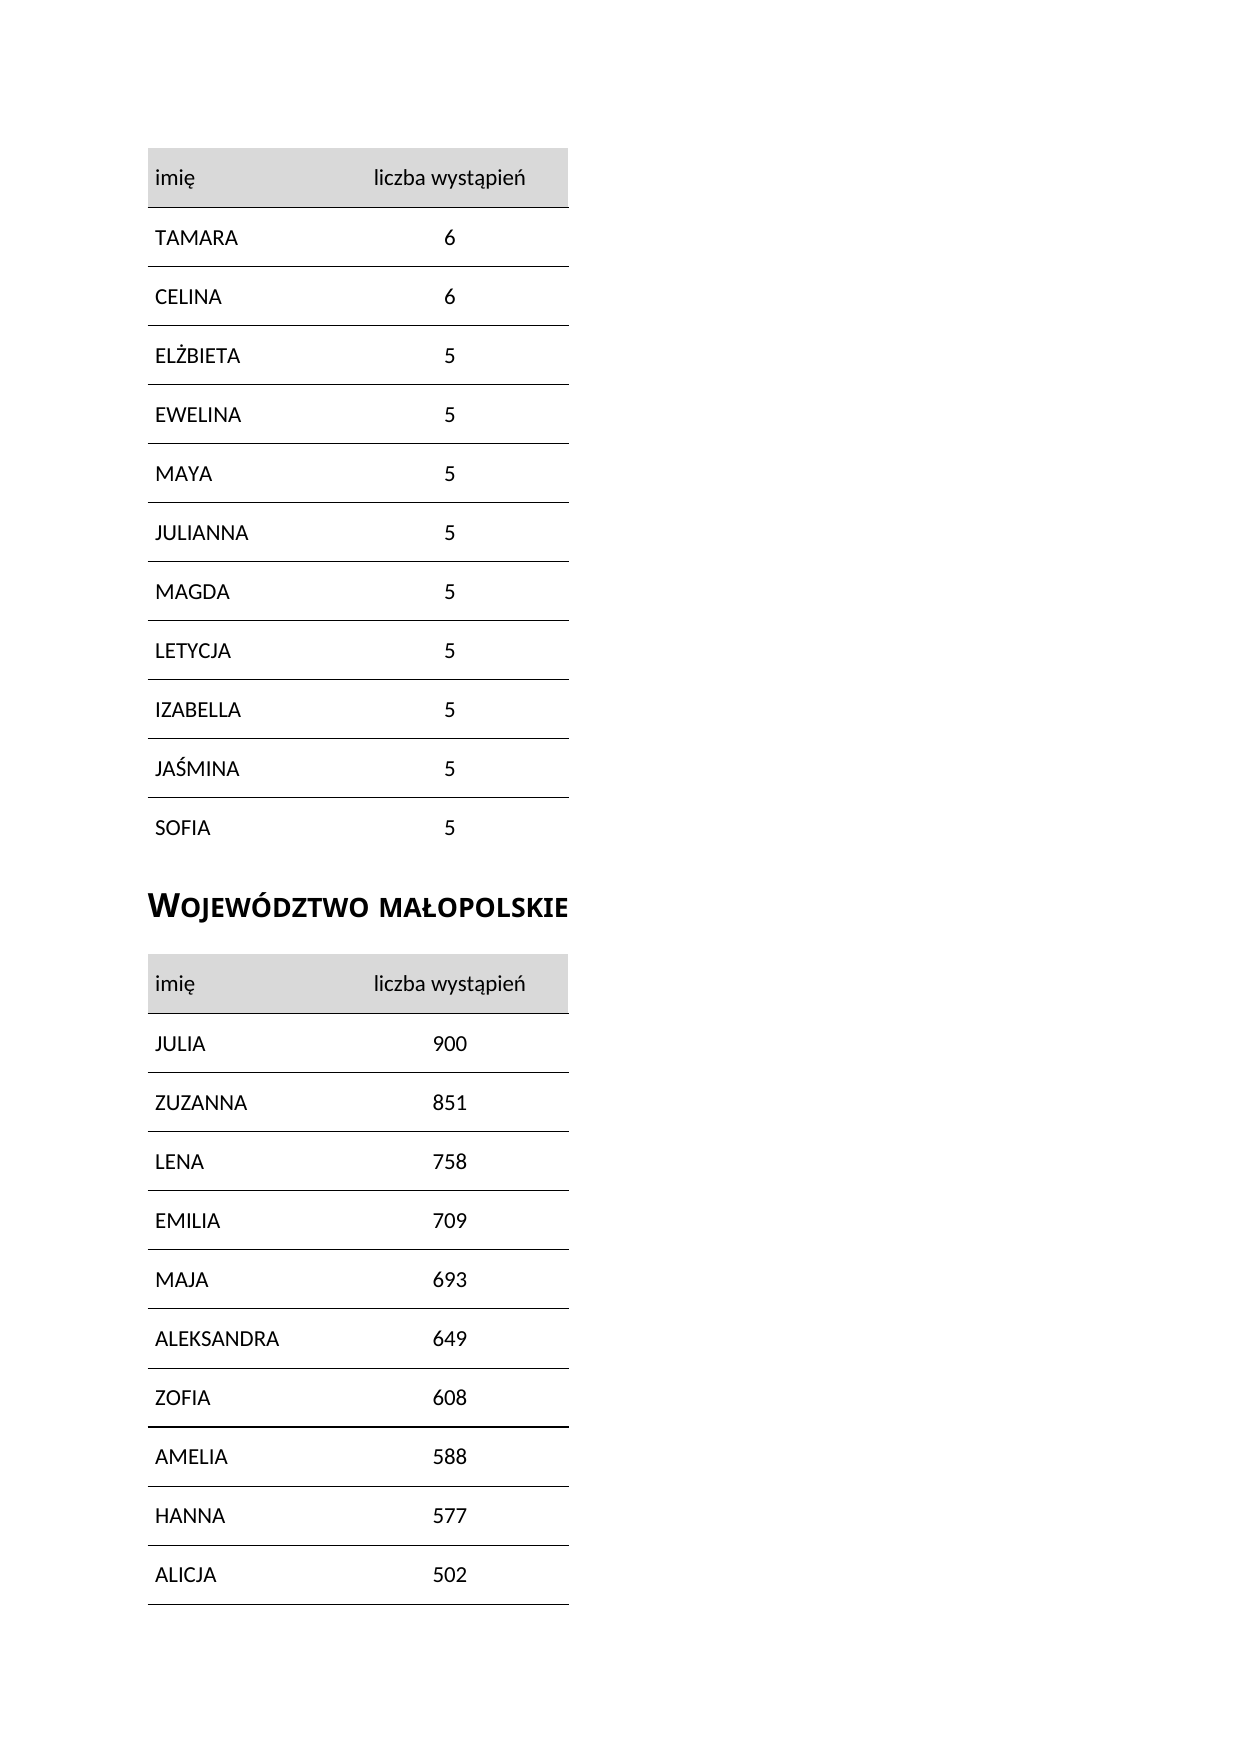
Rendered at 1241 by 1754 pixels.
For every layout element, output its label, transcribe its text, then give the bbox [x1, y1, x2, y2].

table_cell 5 [331, 562, 568, 620]
table_cell LENA [148, 1132, 331, 1190]
table_cell 5 [331, 326, 568, 384]
table_cell JULIANNA [148, 503, 331, 561]
table_cell ALEKSANDRA [148, 1309, 331, 1367]
table_cell LETYCJA [148, 621, 331, 679]
table_cell 709 [331, 1191, 568, 1249]
table_header liczba wystąpień [331, 954, 568, 1013]
table_cell ZUZANNA [148, 1073, 331, 1131]
table_cell 5 [331, 385, 568, 443]
table_cell ALICJA [148, 1546, 331, 1604]
table_cell IZABELLA [148, 680, 331, 738]
table_header liczba wystąpień [331, 148, 568, 207]
table_cell 5 [331, 798, 568, 856]
table_cell 6 [331, 267, 568, 325]
table_cell JULIA [148, 1014, 331, 1072]
table_cell 900 [331, 1014, 568, 1072]
table_cell EMILIA [148, 1191, 331, 1249]
table_cell 588 [331, 1428, 568, 1486]
table_cell AMELIA [148, 1428, 331, 1486]
table_cell MAYA [148, 444, 331, 502]
table_cell EWELINA [148, 385, 331, 443]
table_cell SOFIA [148, 798, 331, 856]
table_cell 5 [331, 503, 568, 561]
table_cell 502 [331, 1546, 568, 1604]
table_cell 608 [331, 1369, 568, 1426]
subtitle Województwo małopolskie [148, 881, 1093, 927]
table_cell 693 [331, 1250, 568, 1308]
table_cell 851 [331, 1073, 568, 1131]
table_cell 577 [331, 1487, 568, 1544]
table_cell CELINA [148, 267, 331, 325]
table_cell MAGDA [148, 562, 331, 620]
table_cell HANNA [148, 1487, 331, 1544]
table_cell 758 [331, 1132, 568, 1190]
table_cell ELŻBIETA [148, 326, 331, 384]
table_cell ZOFIA [148, 1369, 331, 1426]
table_header imię [148, 954, 331, 1013]
table_cell 5 [331, 621, 568, 679]
table_cell 6 [331, 208, 568, 266]
table_cell 5 [331, 444, 568, 502]
table_cell JAŚMINA [148, 739, 331, 797]
table_cell TAMARA [148, 208, 331, 266]
table_cell MAJA [148, 1250, 331, 1308]
table_cell 649 [331, 1309, 568, 1367]
table_cell 5 [331, 739, 568, 797]
table_header imię [148, 148, 331, 207]
table_cell 5 [331, 680, 568, 738]
